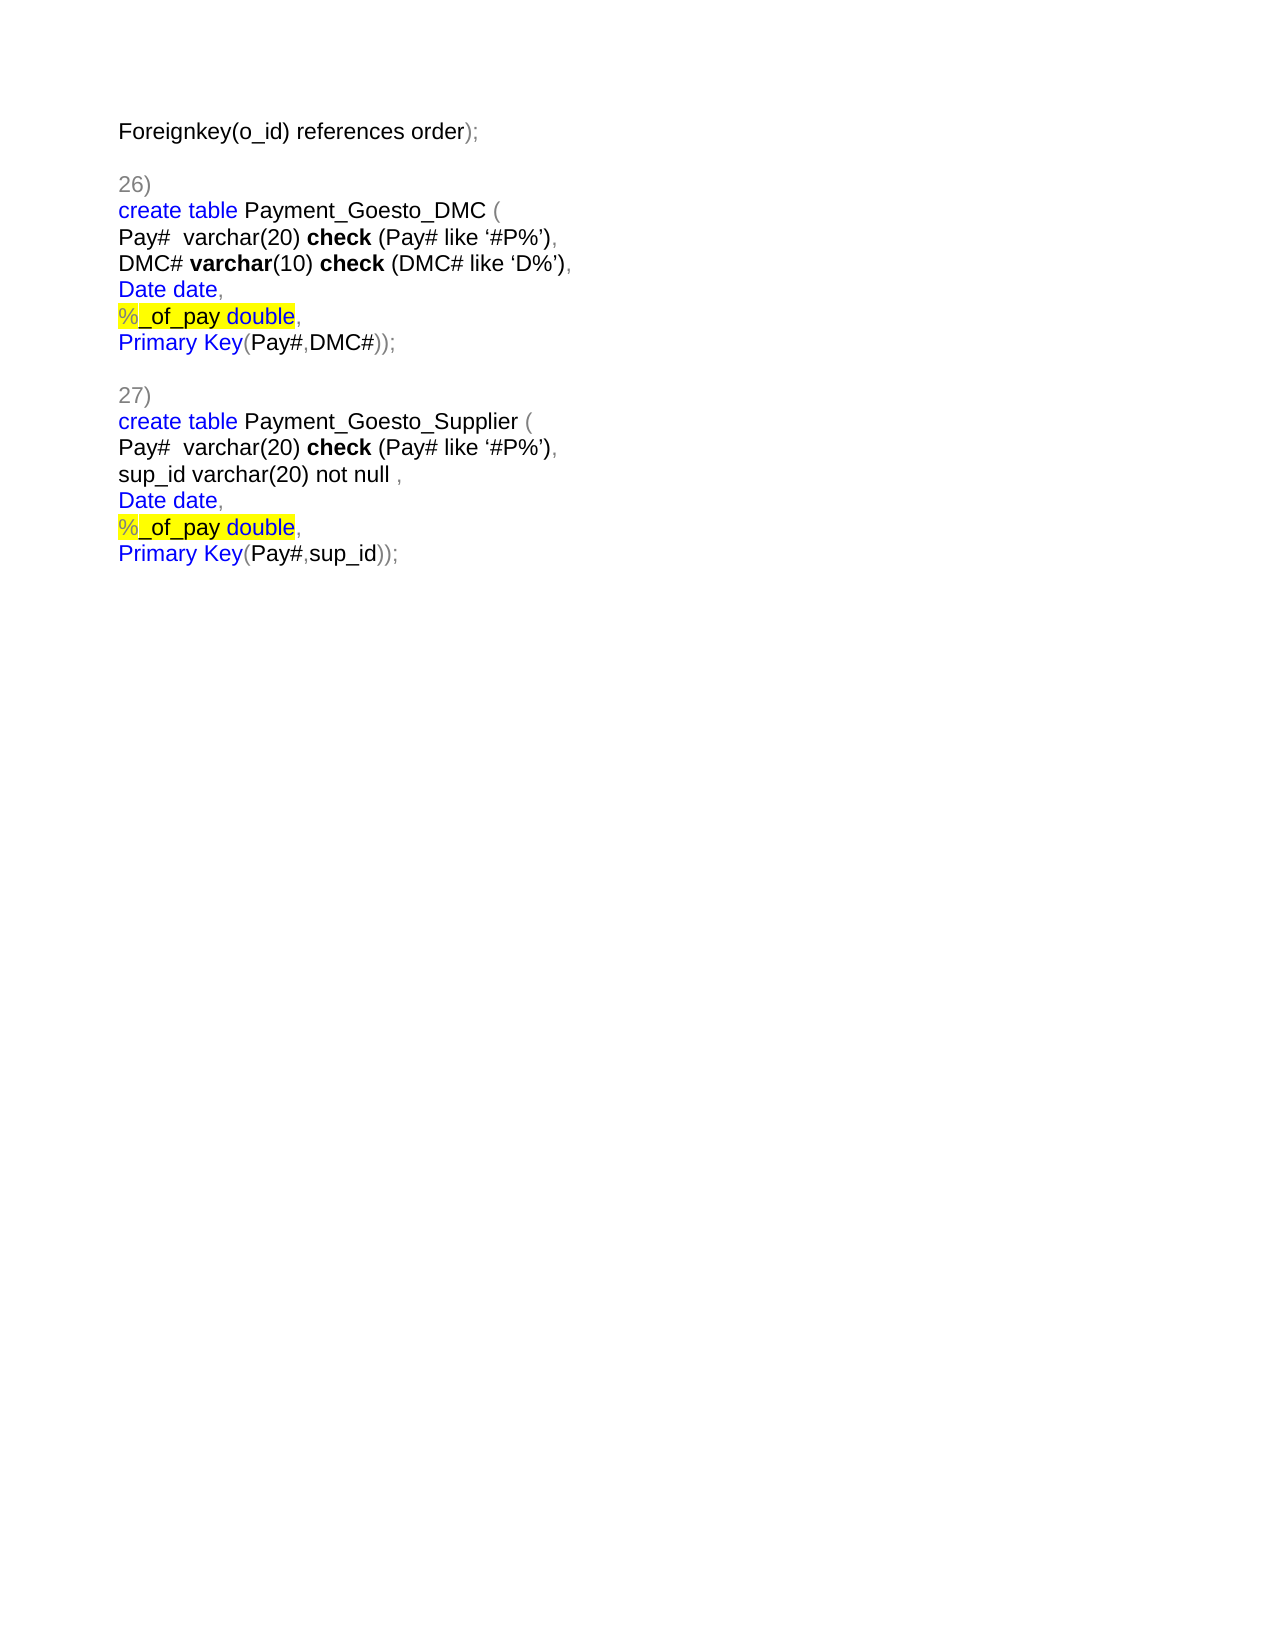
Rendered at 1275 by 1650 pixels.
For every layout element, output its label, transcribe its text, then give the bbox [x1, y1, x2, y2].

text Primary Key(Pay#,DMC#)); [118, 329, 1157, 355]
text Foreignkey(o_id) references order); [118, 118, 1157, 144]
text create table Payment_Goesto_DMC ( [118, 197, 1157, 223]
text %_of_pay double, [118, 513, 1157, 540]
text Pay# varchar(20) check (Pay# like ‘#P%’), [118, 434, 1157, 461]
text create table Payment_Goesto_Supplier ( [118, 408, 1157, 434]
text 26) [118, 171, 1157, 197]
text sup_id varchar(20) not null , [118, 461, 1157, 487]
text Date date, [118, 487, 1157, 513]
text DMC# varchar(10) check (DMC# like ‘D%’), [118, 250, 1157, 276]
text Pay# varchar(20) check (Pay# like ‘#P%’), [118, 223, 1157, 250]
text %_of_pay double, [118, 303, 1157, 329]
text Date date, [118, 276, 1157, 303]
text 27) [118, 382, 1157, 408]
text Primary Key(Pay#,sup_id)); [118, 540, 1157, 566]
